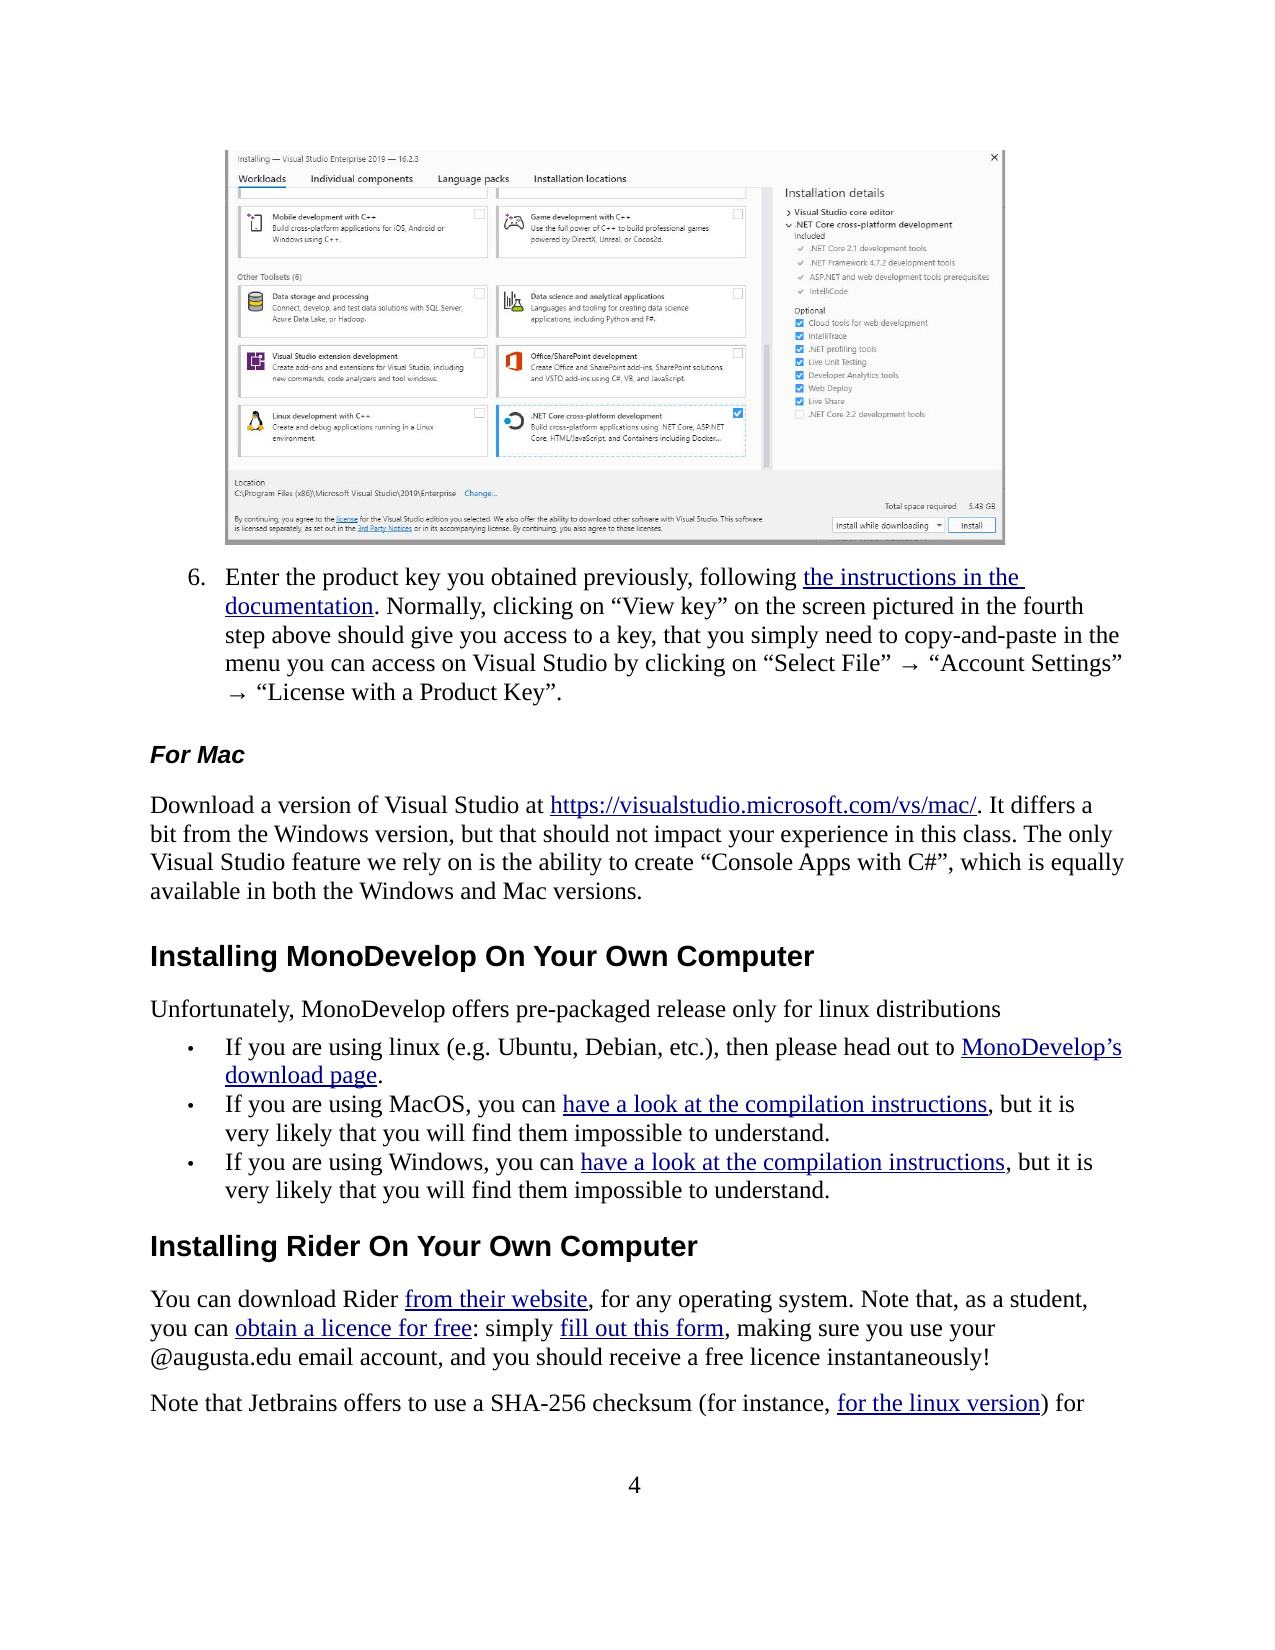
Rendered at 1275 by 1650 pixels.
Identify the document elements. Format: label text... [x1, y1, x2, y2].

list If you are using linux (e.g. Ubuntu, Debian, etc.), then please head out to MonoDevelop’s download page. [187, 1032, 1125, 1089]
subtitle For Mac [150, 740, 1125, 768]
picture [225, 150, 1005, 545]
list If you are using MacOS, you can have a look at the compilation instructions, but it is very likely that you will find them impossible to understand. [187, 1089, 1125, 1147]
list Enter the product key you obtained previously, following the instructions in the documentation. Normally, clicking on “View key” on the screen pictured in the fourth step above should give you access to a key, that you simply need to copy-and-paste in the menu you can access on Visual Studio by clicking on “Select File” → “Account Settings” → “License with a Product Key”. [187, 562, 1125, 706]
text You can download Rider from their website, for any operating system. Note that, as a student, you can obtain a licence for free: simply fill out this form, making sure you use your @augusta.edu email account, and you should receive a free licence instantaneously! [150, 1284, 1125, 1370]
list If you are using Windows, you can have a look at the compilation instructions, but it is very likely that you will find them impossible to understand. [187, 1147, 1125, 1204]
subtitle Installing MonoDevelop On Your Own Computer [150, 939, 1125, 972]
text Note that Jetbrains offers to use a SHA-256 checksum (for instance, for the linux version) for [150, 1388, 1125, 1417]
text Unfortunately, MonoDevelop offers pre-packaged release only for linux distributions [150, 994, 1125, 1023]
text Download a version of Visual Studio at https://visualstudio.microsoft.com/vs/mac/. It differs a bit from the Windows version, but that should not impact your experience in this class. The only Visual Studio feature we rely on is the ability to create “Console Apps with C#”, which is equally available in both the Windows and Mac versions. [150, 790, 1125, 905]
subtitle Installing Rider On Your Own Computer [150, 1229, 1125, 1263]
